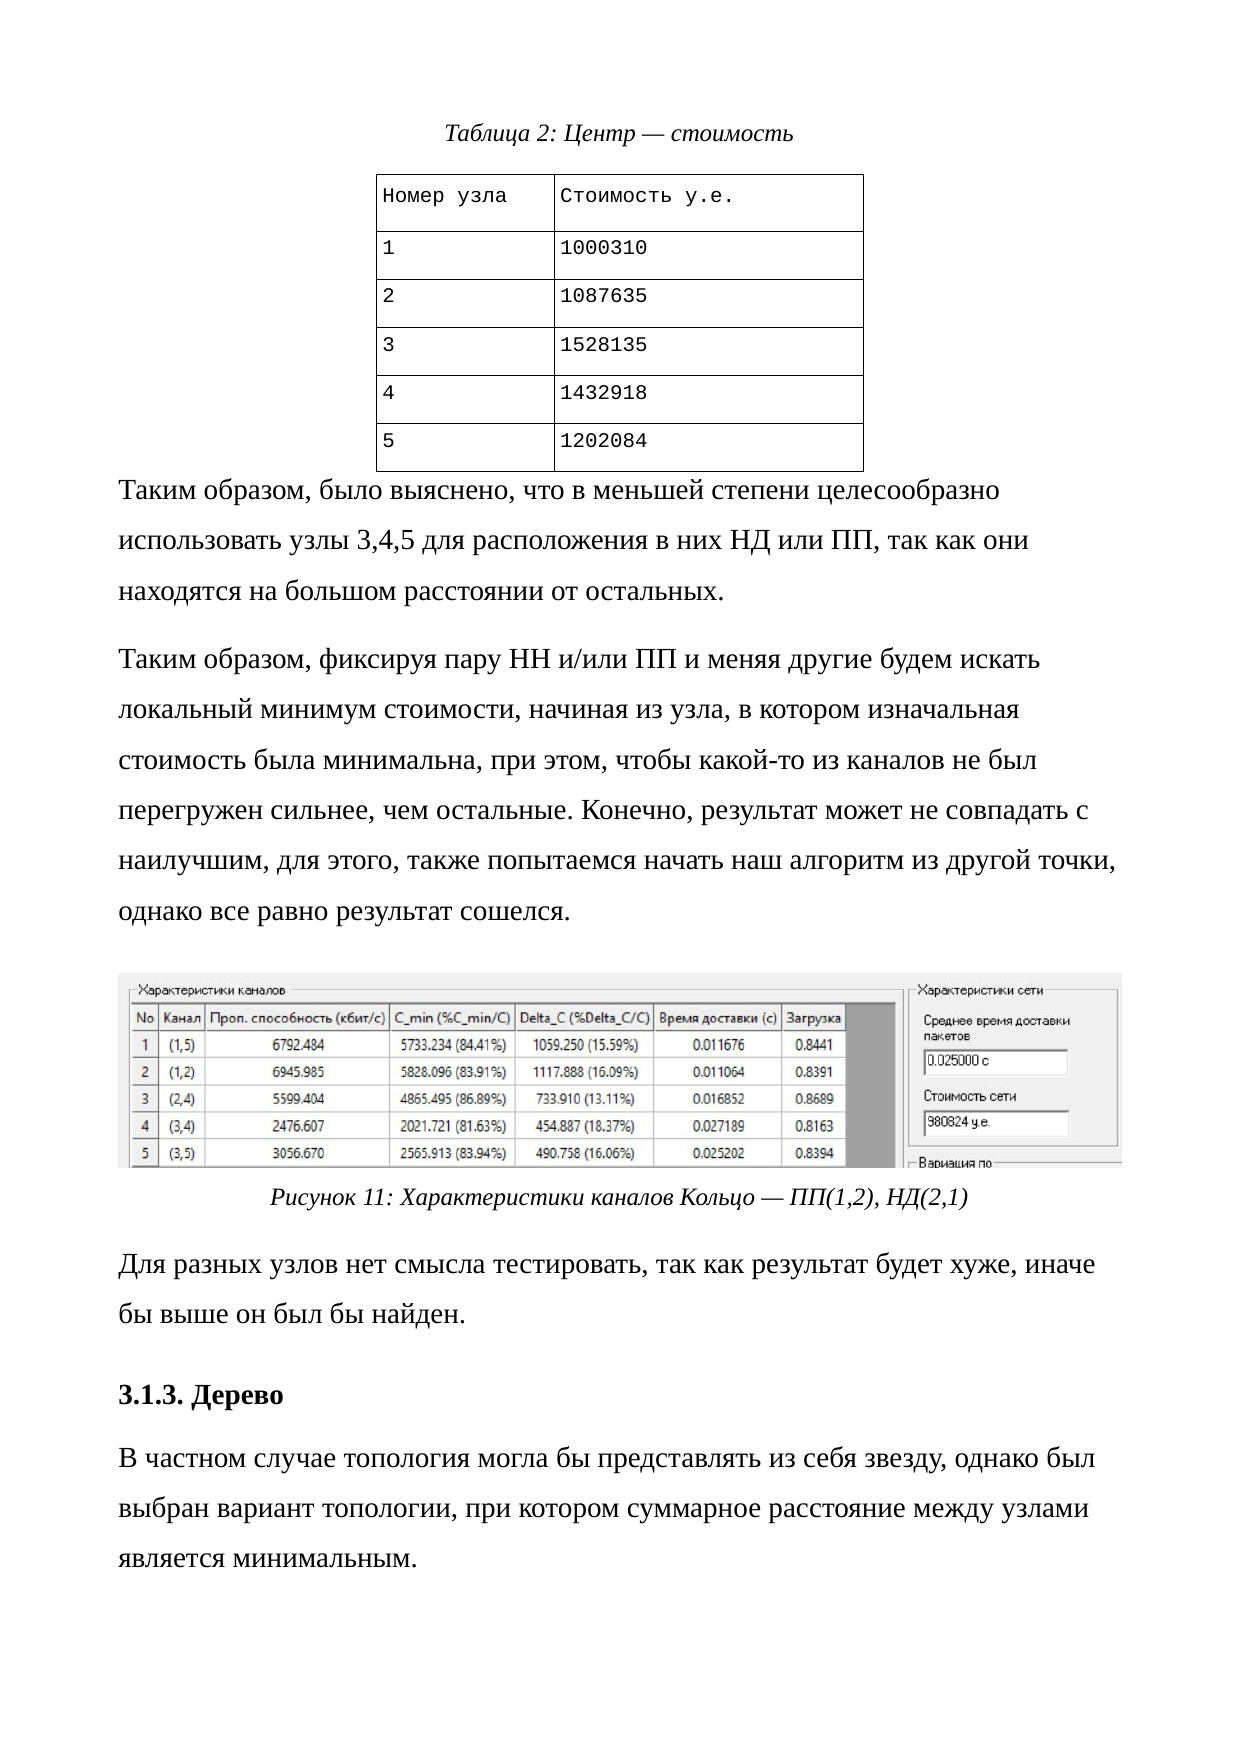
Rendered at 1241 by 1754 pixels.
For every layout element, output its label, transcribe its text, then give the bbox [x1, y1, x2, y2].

table_header Номер узла [377, 175, 554, 231]
text Для разных узлов нет смысла тестировать, так как результат будет хуже, иначе бы выше он был бы найден. [118, 1246, 1122, 1329]
table_cell 1000310 [555, 232, 863, 279]
table_cell 1087635 [555, 280, 863, 327]
text Таким образом, было выяснено, что в меньшей степени целесообразно использовать узлы 3,4,5 для расположения в них НД или ПП, так как они находятся на большом расстоянии от остальных. [118, 472, 1122, 606]
table_cell 2 [377, 280, 554, 327]
table_cell 5 [377, 424, 554, 471]
text В частном случае топология могла бы представлять из себя звезду, однако был выбран вариант топологии, при котором суммарное расстояние между узлами является минимальным. [118, 1440, 1122, 1574]
table_cell 1202084 [555, 424, 863, 471]
table_cell 3 [377, 328, 554, 375]
table_cell 1 [377, 232, 554, 279]
text Таблица 2: Центр — стоимость [118, 118, 1122, 147]
subtitle 3.1.3. Дерево [118, 1377, 1122, 1410]
table_header Стоимость y.e. [555, 175, 863, 231]
text Рисунок 11: Характеристики каналов Кольцо — ПП(1,2), НД(2,1) [118, 1168, 1122, 1211]
table_cell 4 [377, 376, 554, 423]
text Таким образом, фиксируя пару НН и/или ПП и меняя другие будем искать локальный минимум стоимости, начиная из узла, в котором изначальная стоимость была минимальна, при этом, чтобы какой-то из каналов не был перегружен сильнее, чем остальные. Конечно, результат может не совпадать с наилучшим, для этого, также попытаемся начать наш алгоритм из другой точки, однако все равно результат сошелся. [118, 641, 1122, 926]
table_cell 1528135 [555, 328, 863, 375]
picture [118, 973, 1123, 1168]
table_cell 1432918 [555, 376, 863, 423]
